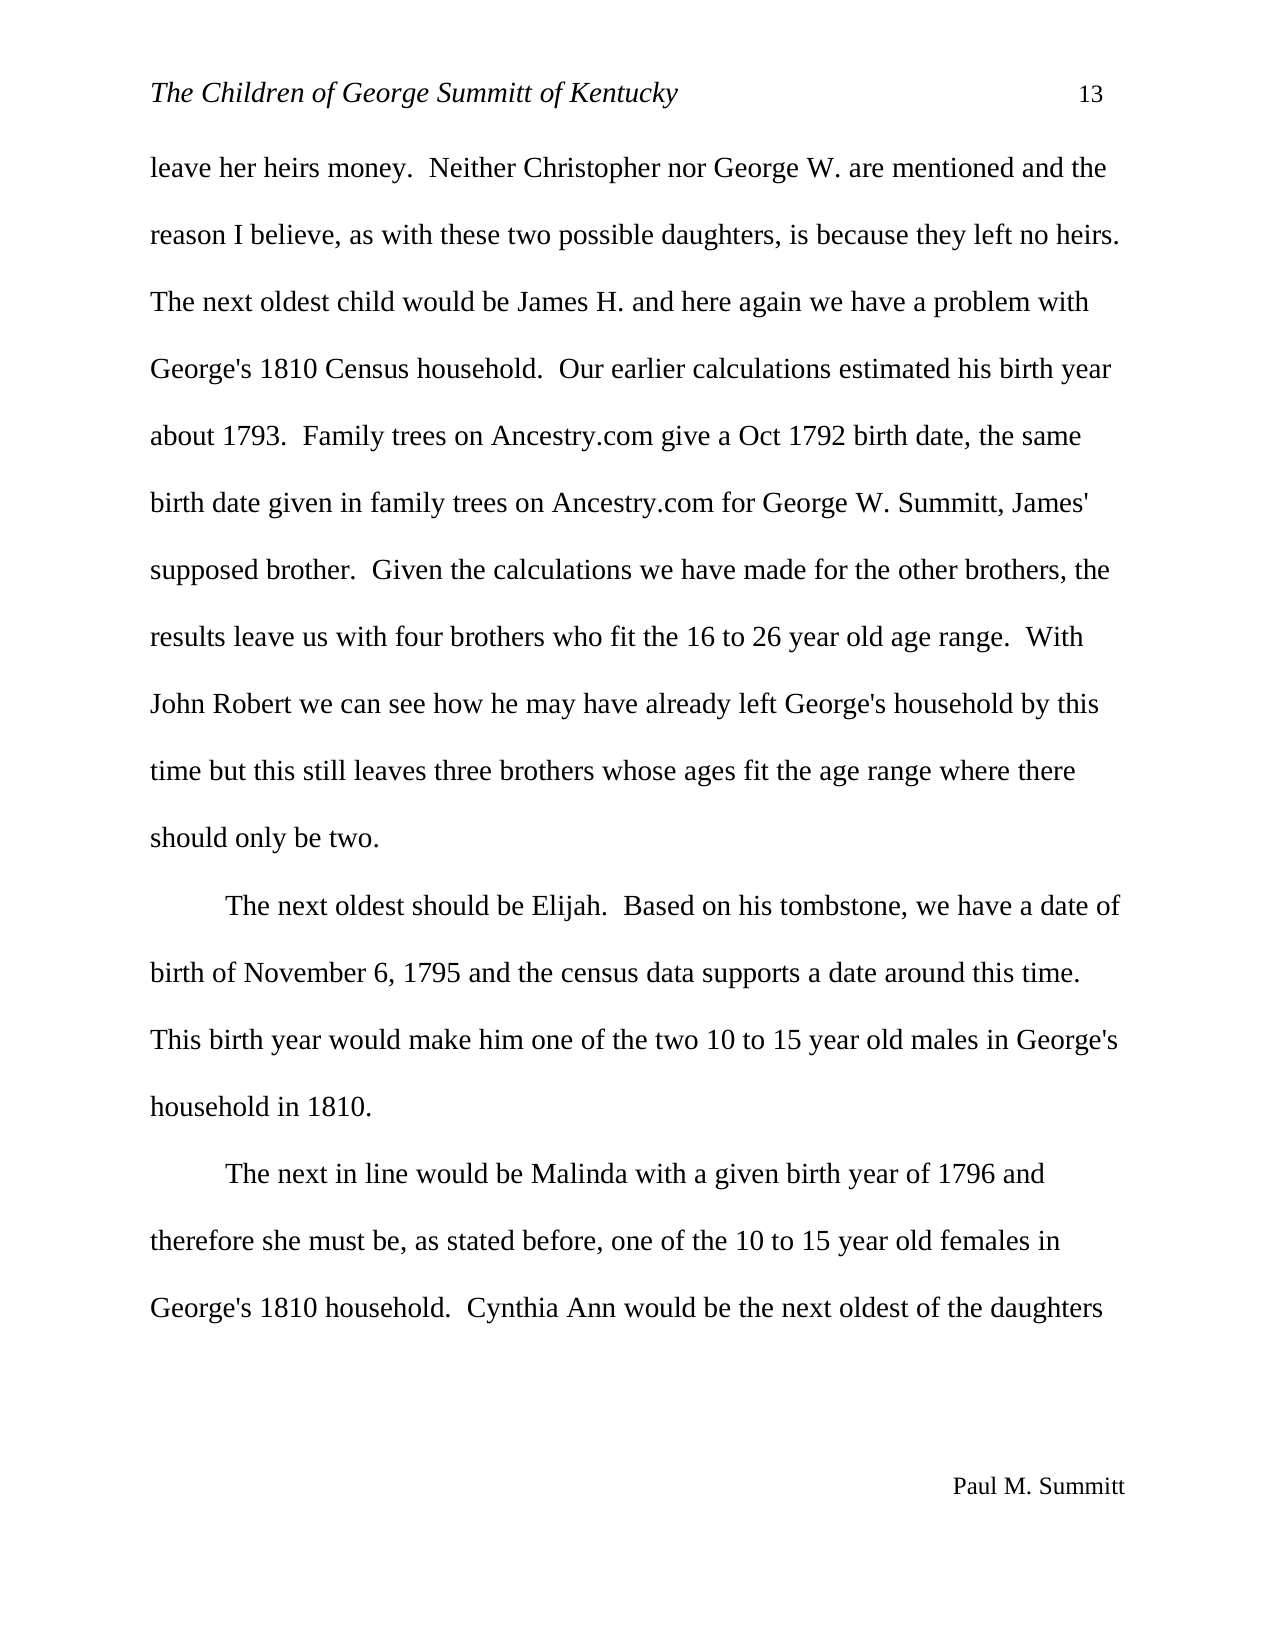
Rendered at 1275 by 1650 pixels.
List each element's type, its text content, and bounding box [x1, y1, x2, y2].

text The next oldest should be Elijah. Based on his tombstone, we have a date of birth of November 6, 1795 and the census data supports a date around this time. This birth year would make him one of the two 10 to 15 year old males in George's household in 1810. [150, 888, 1125, 1123]
text The next in line would be Malinda with a given birth year of 1796 and therefore she must be, as stated before, one of the 10 to 15 year old females in George's 1810 household. Cynthia Ann would be the next oldest of the daughters [150, 1156, 1125, 1324]
text The next oldest child would be James H. and here again we have a problem with George's 1810 Census household. Our earlier calculations estimated his birth year about 1793. Family trees on Ancestry.com give a Oct 1792 birth date, the same birth date given in family trees on Ancestry.com for George W. Summitt, James' supposed brother. Given the calculations we have made for the other brothers, the results leave us with four brothers who fit the 16 to 26 year old age range. With John Robert we can see how he may have already left George's household by this time but this still leaves three brothers whose ages fit the age range where there should only be two. [150, 284, 1125, 854]
text leave her heirs money. Neither Christopher nor George W. are mentioned and the reason I believe, as with these two possible daughters, is because they left no heirs. [150, 150, 1125, 251]
